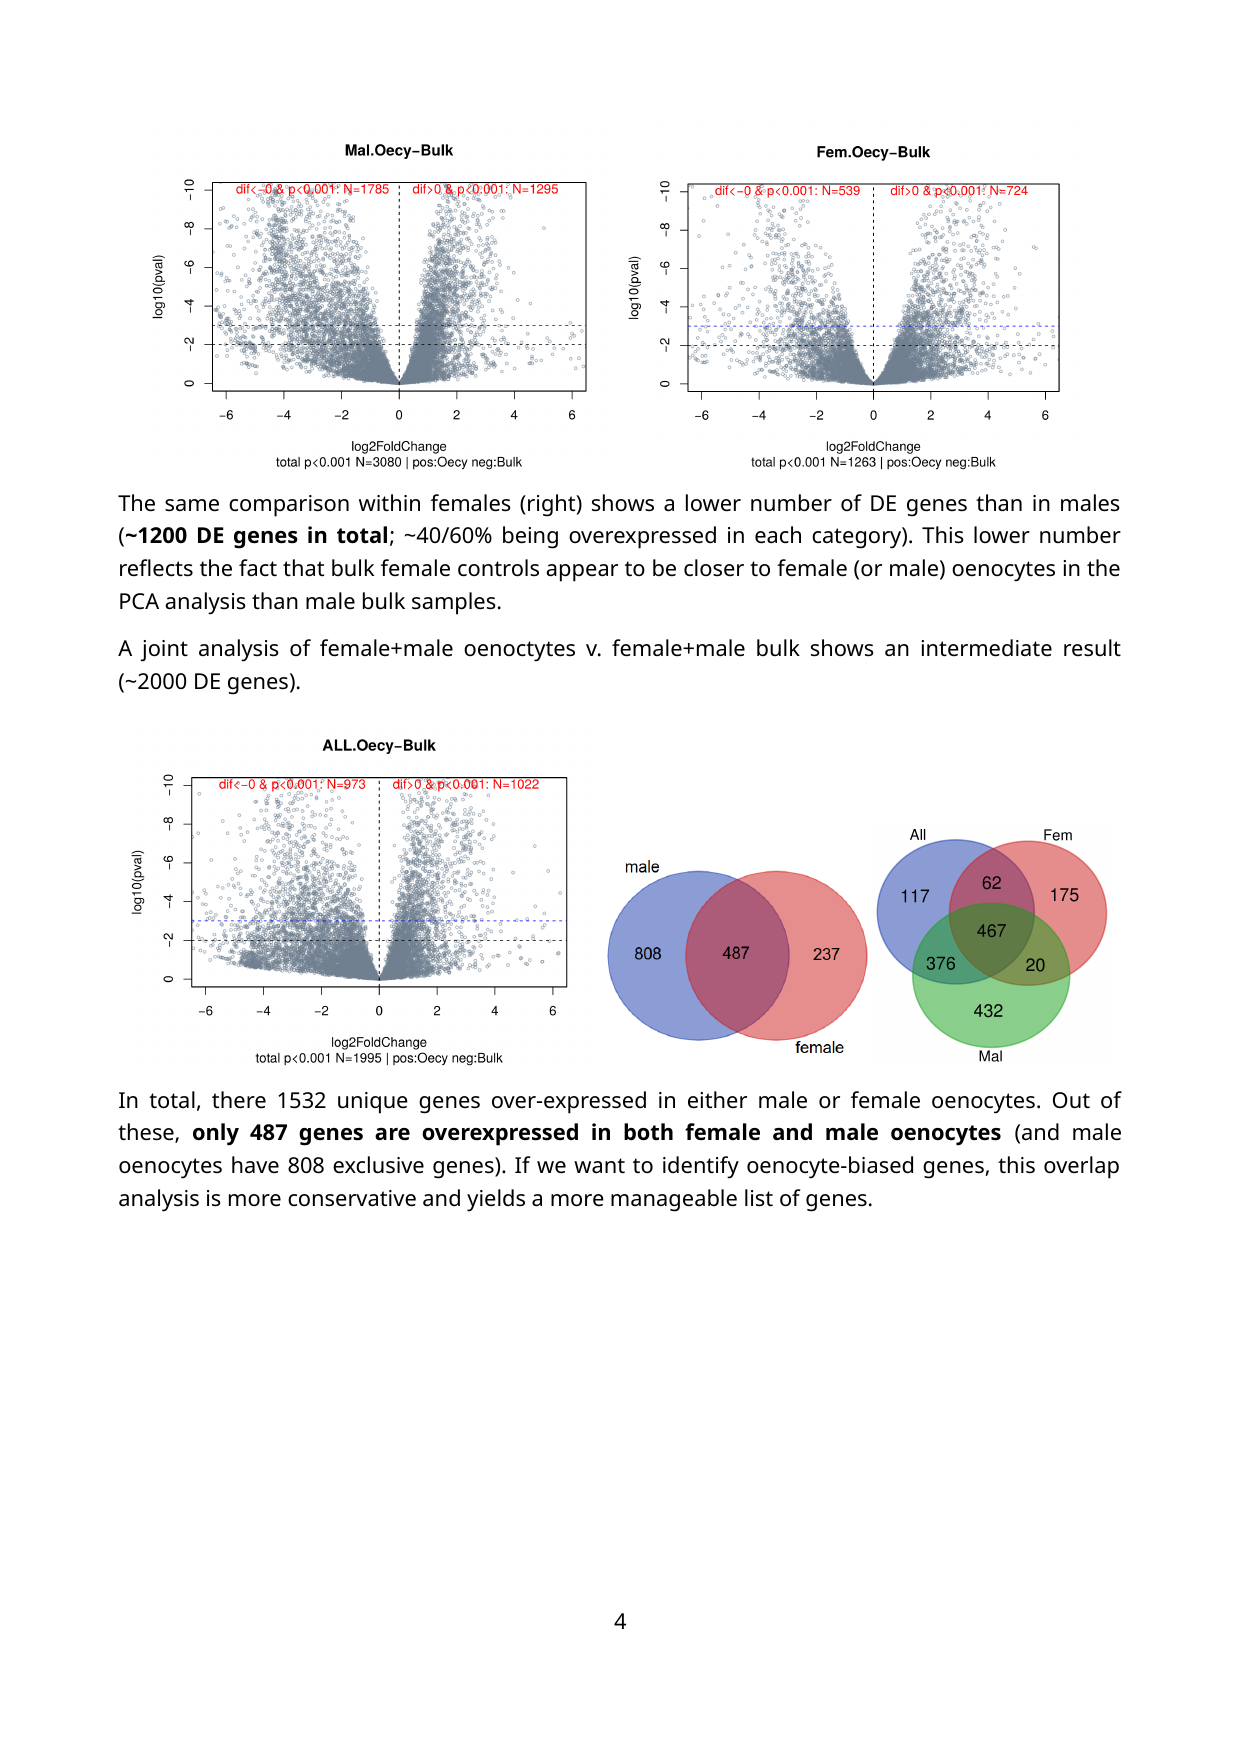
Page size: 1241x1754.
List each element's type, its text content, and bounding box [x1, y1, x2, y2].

picture [148, 118, 619, 471]
text In total, there 1532 unique genes over-expressed in either male or female oenocytes. Out of these, only 487 genes are overexpressed in both female and male oenocytes (and male oenocytes have 808 exclusive genes). If we want to identify oenocyte-biased genes, this overlap analysis is more conservative and yields a more manageable list of genes. [118, 1084, 1122, 1212]
text A joint analysis of female+male oenoctytes v. female+male bulk shows an intermediate result (~2000 DE genes). [118, 633, 1122, 696]
picture [127, 713, 1113, 1067]
picture [624, 120, 1092, 471]
text The same comparison within females (right) shows a lower number of DE genes than in males (~1200 DE genes in total; ~40/60% being overexpressed in each category). This lower number reflects the fact that bulk female controls appear to be closer to female (or male) oenocytes in the PCA analysis than male bulk samples. [118, 488, 1122, 616]
